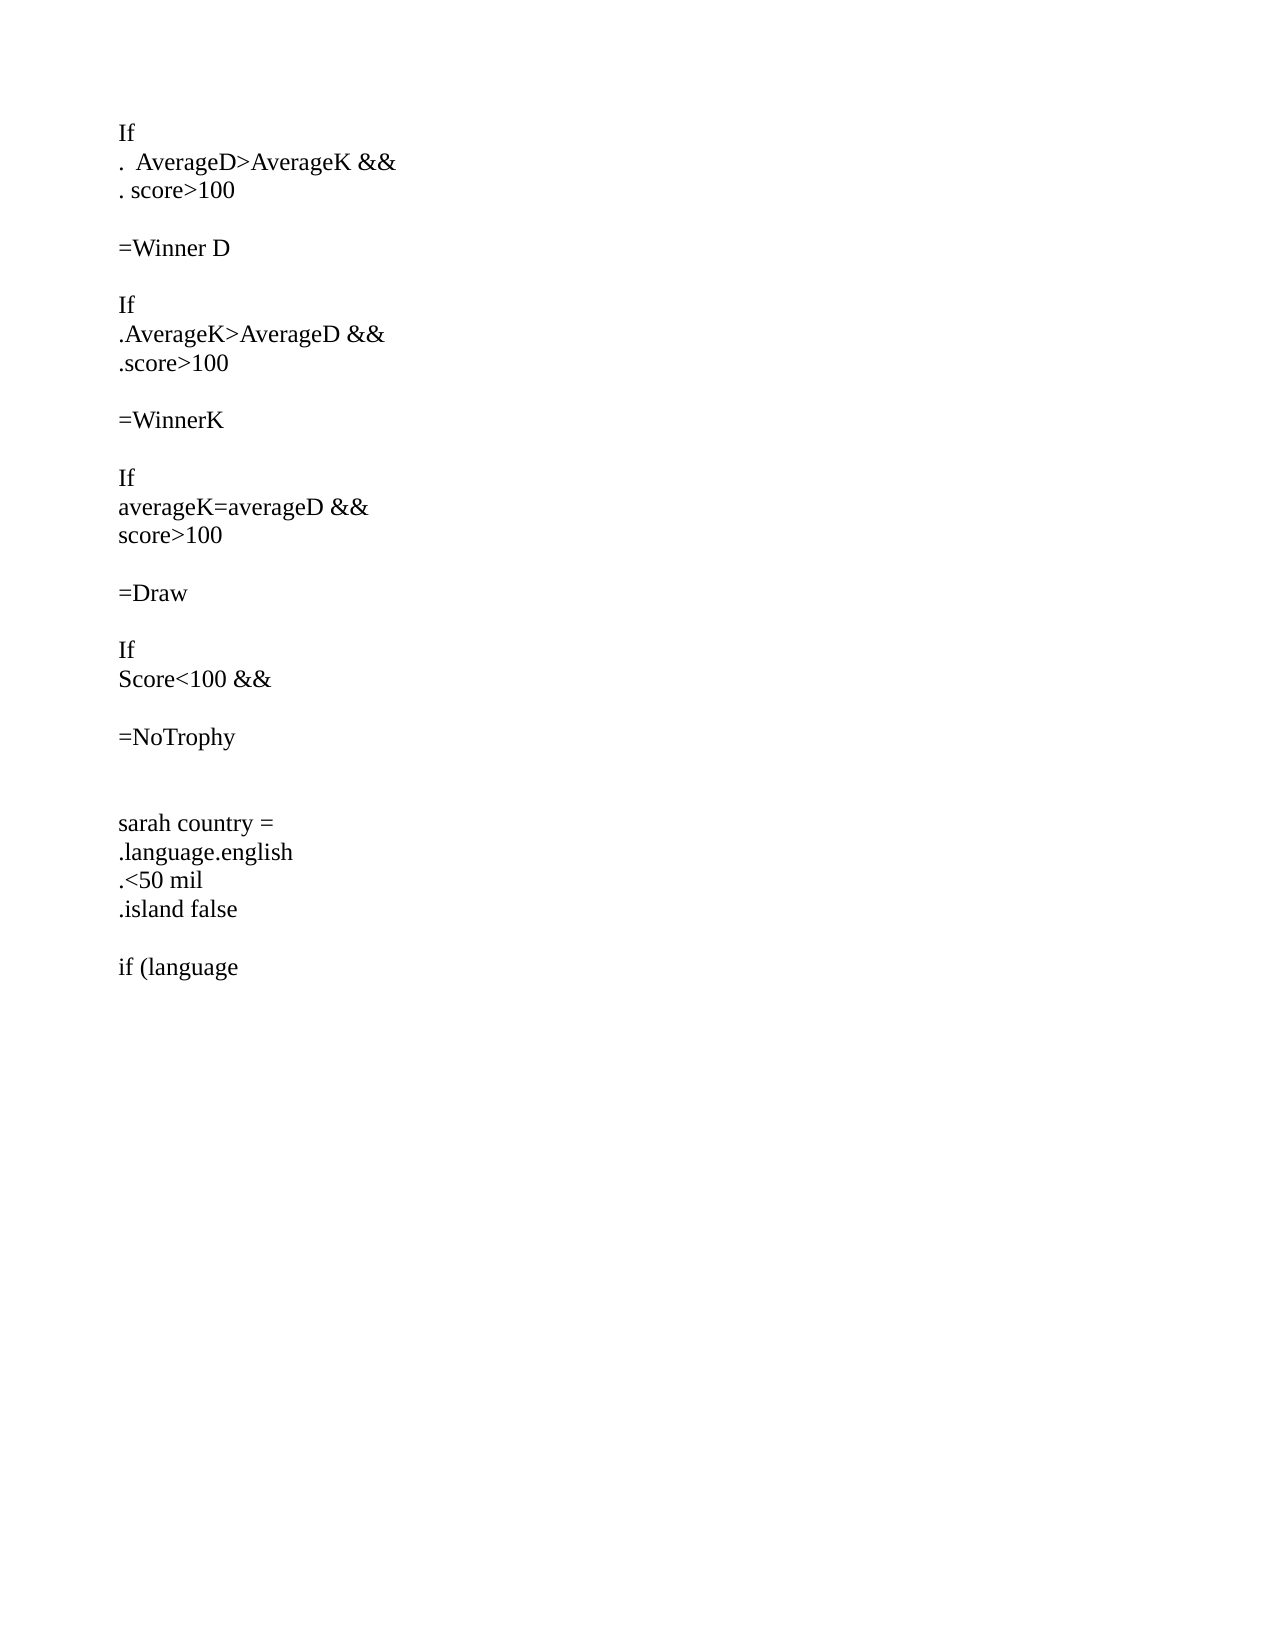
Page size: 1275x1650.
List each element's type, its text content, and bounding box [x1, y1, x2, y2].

text =Draw [118, 578, 1157, 607]
text .language.english [118, 837, 1157, 866]
text =WinnerK [118, 406, 1157, 434]
text . AverageD>AverageK && [118, 147, 1157, 176]
text If [118, 636, 1157, 664]
text If [118, 118, 1157, 147]
text Score<100 && [118, 664, 1157, 693]
text If [118, 291, 1157, 319]
text .<50 mil [118, 866, 1157, 894]
text averageK=averageD && [118, 492, 1157, 521]
text . score>100 [118, 176, 1157, 204]
text If [118, 463, 1157, 492]
text =NoTrophy [118, 722, 1157, 751]
text .AverageK>AverageD && [118, 319, 1157, 348]
text sarah country = [118, 808, 1157, 837]
text .score>100 [118, 348, 1157, 377]
text =Winner D [118, 233, 1157, 262]
text .island false [118, 894, 1157, 923]
text if (language [118, 952, 1157, 981]
text score>100 [118, 521, 1157, 549]
